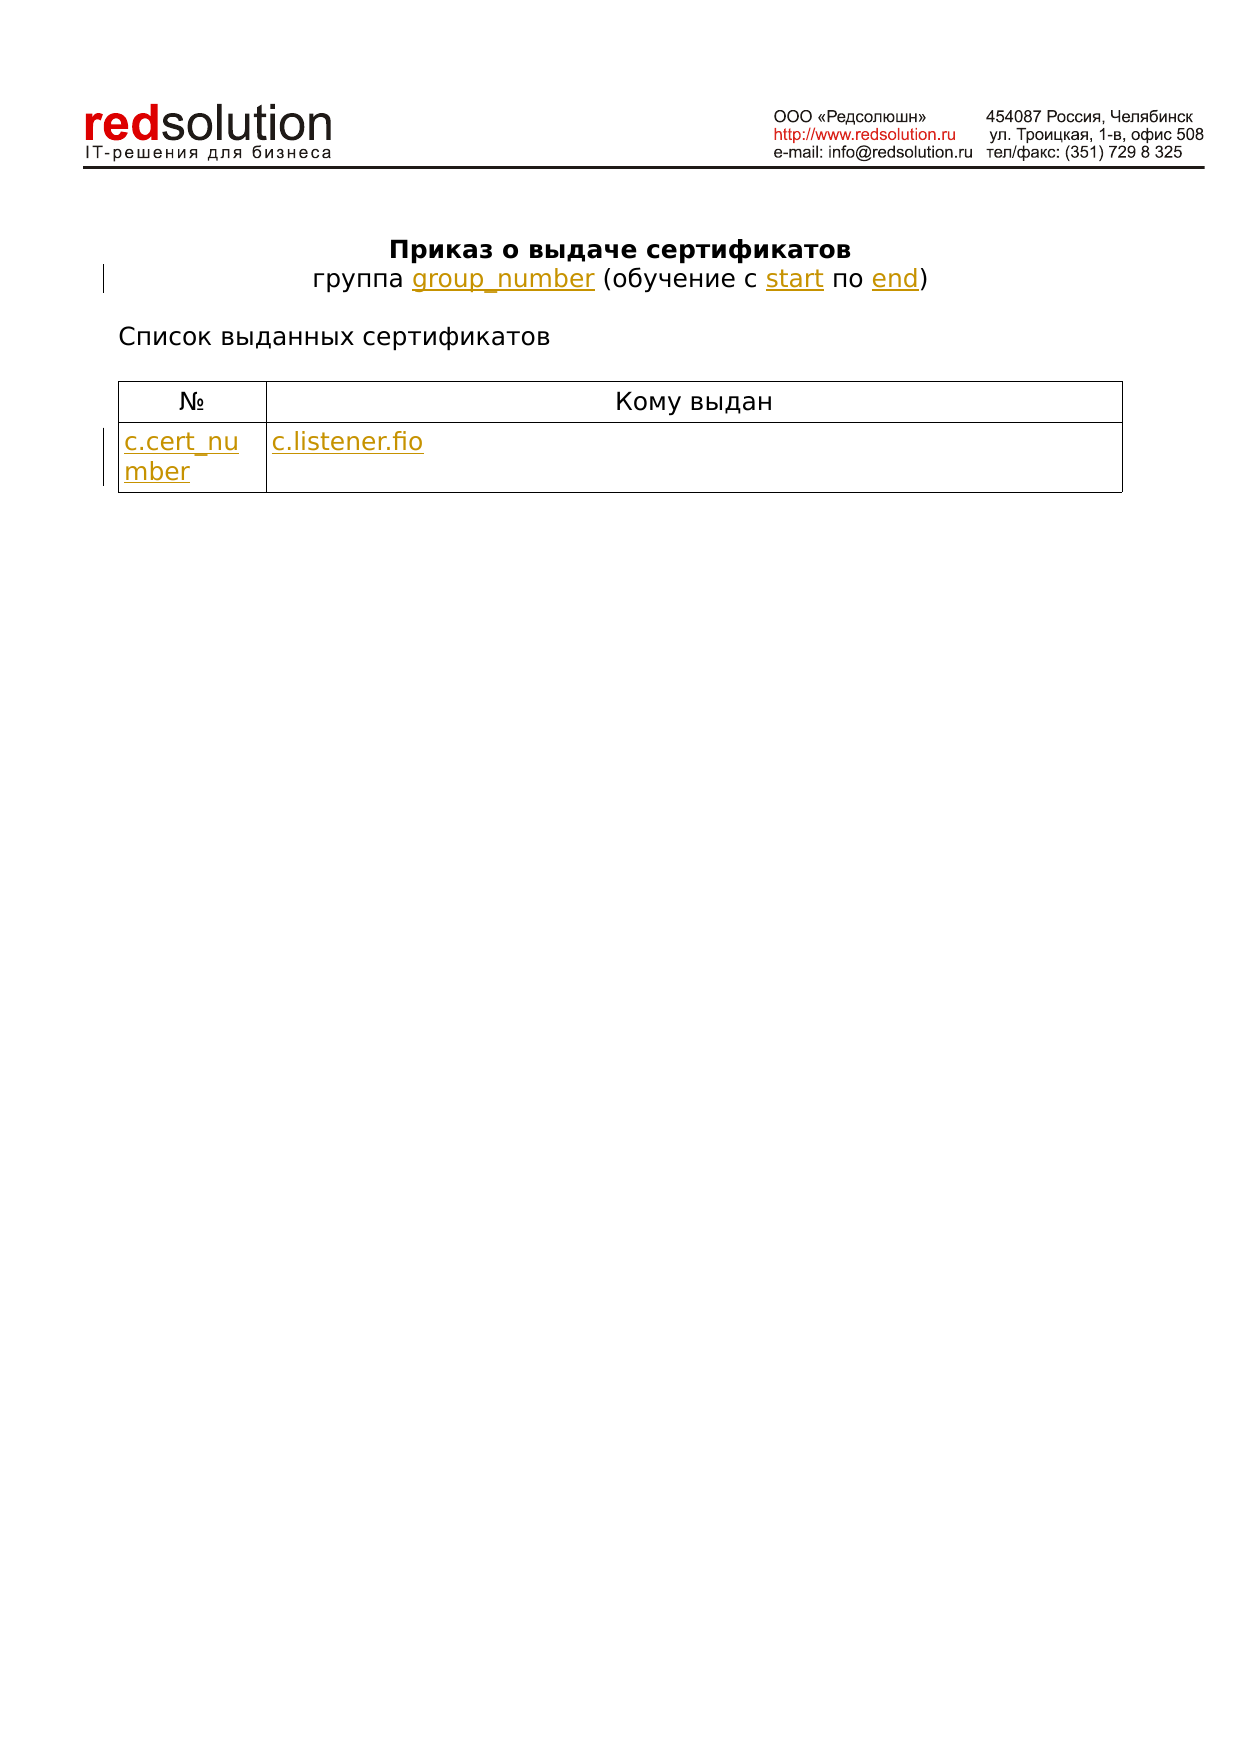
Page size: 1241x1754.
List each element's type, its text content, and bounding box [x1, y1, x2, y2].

text группа group_number (обучение c start по end) [118, 264, 1122, 293]
table_header Кому выдан [267, 382, 1122, 422]
text Приказ о выдаче сертификатов [118, 235, 1122, 264]
table_cell c.cert_number [119, 423, 266, 492]
table_header № [119, 382, 266, 422]
text Список выданных сертификатов [118, 323, 1122, 352]
table_cell c.listener.fio [267, 423, 1122, 492]
